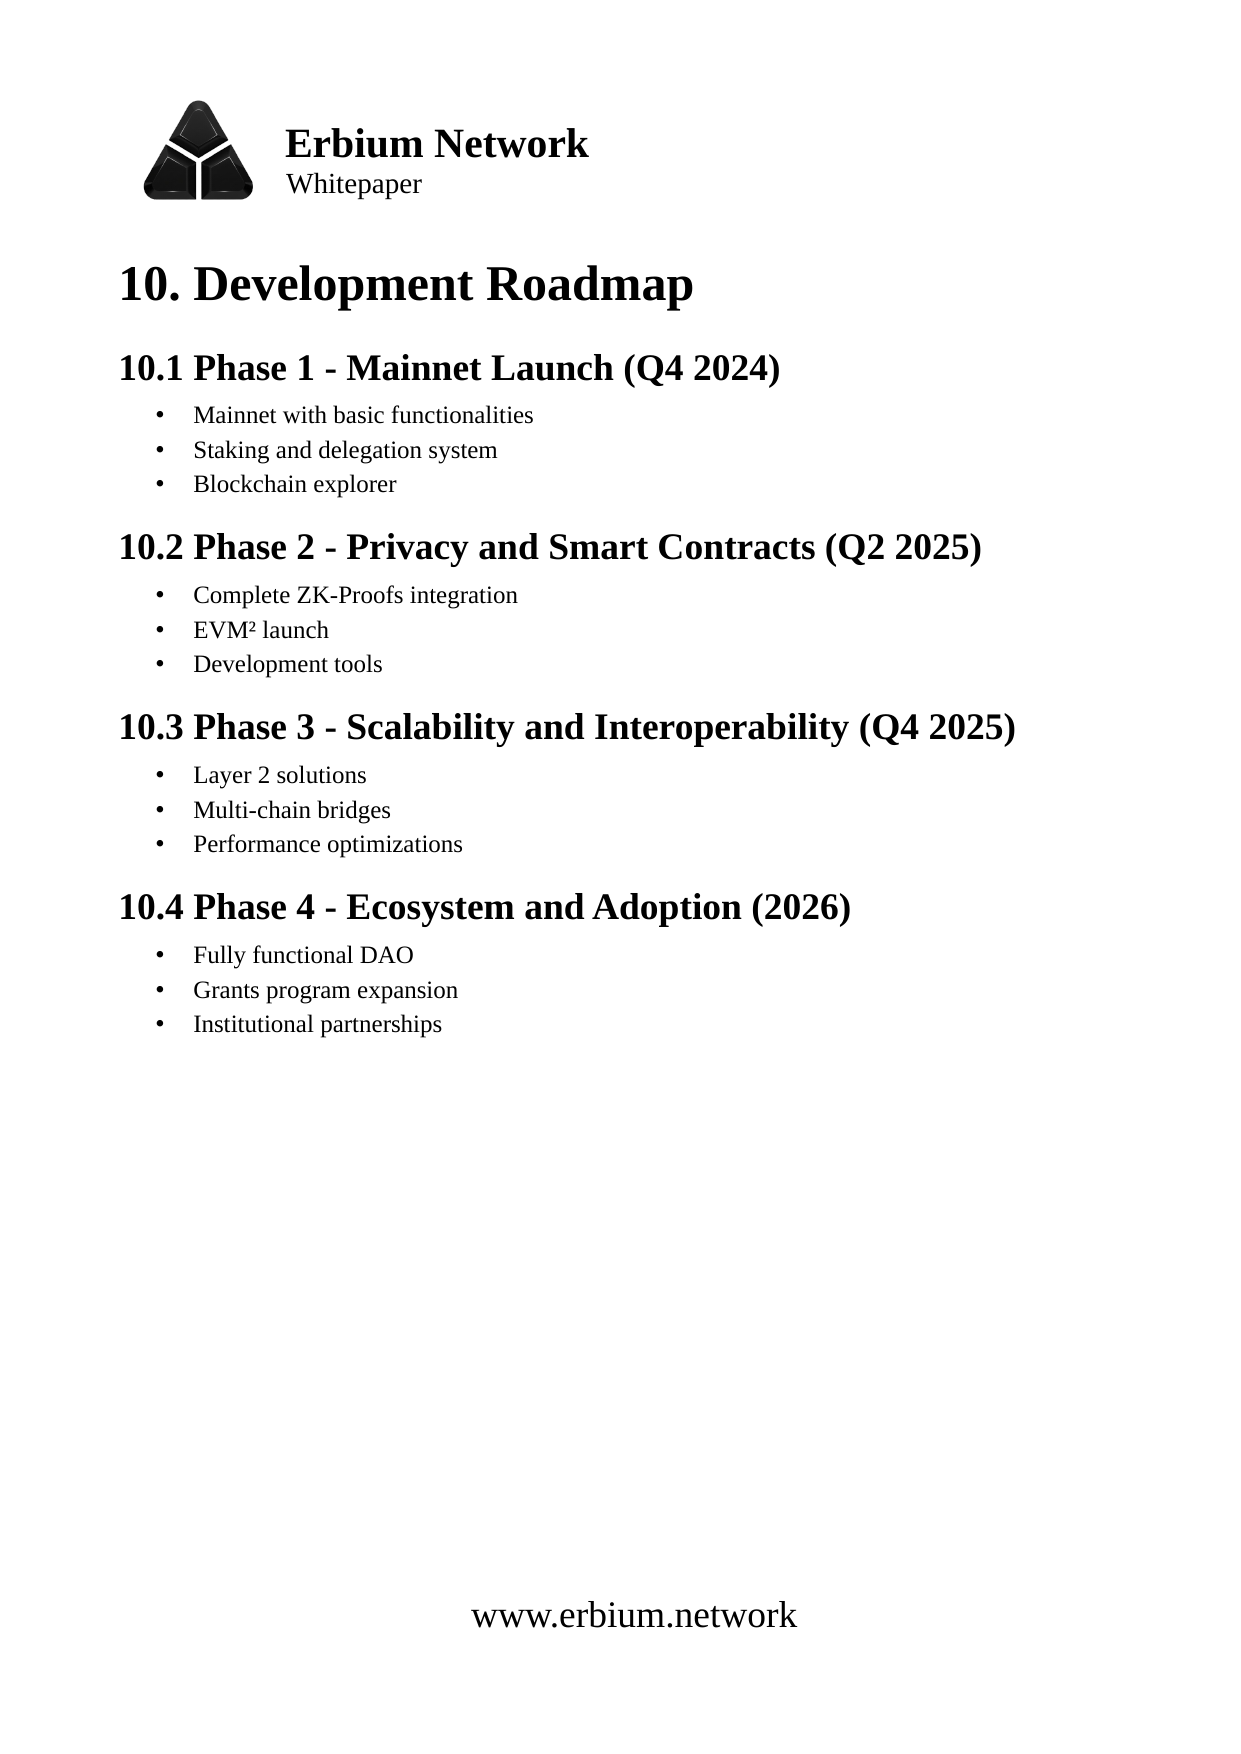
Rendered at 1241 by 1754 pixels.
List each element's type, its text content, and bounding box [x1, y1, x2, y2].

subtitle 10.1 Phase 1 - Mainnet Launch (Q4 2024) [118, 345, 1122, 388]
list Fully functional DAO [156, 940, 1122, 969]
list Staking and delegation system [156, 435, 1122, 464]
list EVM² launch [156, 615, 1122, 644]
list Layer 2 solutions [156, 760, 1122, 789]
list Complete ZK-Proofs integration [156, 580, 1122, 609]
list Mainnet with basic functionalities [156, 401, 1122, 429]
subtitle 10.4 Phase 4 - Ecosystem and Adoption (2026) [118, 884, 1122, 928]
picture [119, 91, 280, 217]
list Blockchain explorer [156, 469, 1122, 498]
list Development tools [156, 649, 1122, 678]
list Institutional partnerships [156, 1009, 1122, 1038]
subtitle 10.2 Phase 2 - Privacy and Smart Contracts (Q2 2025) [118, 525, 1122, 568]
list Grants program expansion [156, 975, 1122, 1003]
subtitle 10.3 Phase 3 - Scalability and Interoperability (Q4 2025) [118, 705, 1122, 748]
list Performance optimizations [156, 829, 1122, 858]
list Multi-chain bridges [156, 795, 1122, 823]
subtitle 10. Development Roadmap [118, 254, 1122, 312]
